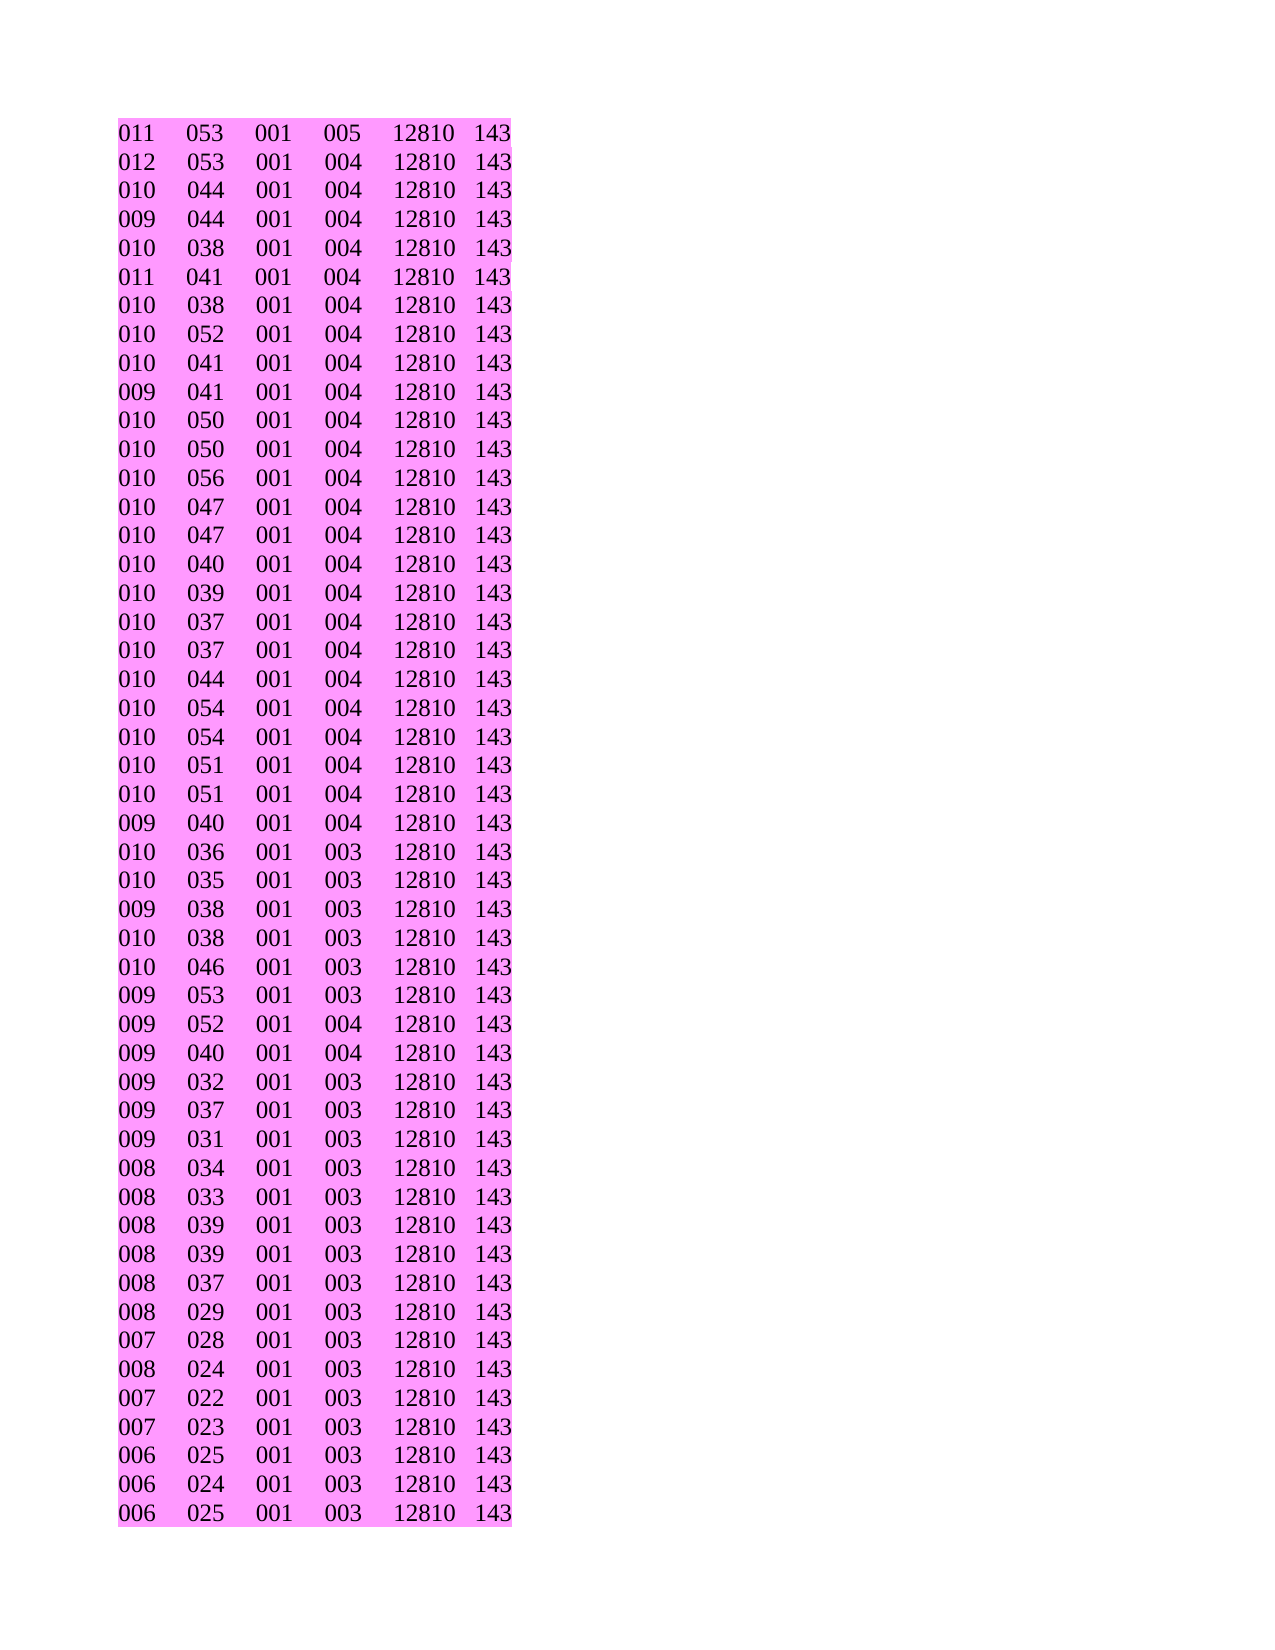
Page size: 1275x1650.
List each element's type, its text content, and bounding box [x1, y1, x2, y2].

text 008 034 001 003 12810 143 [118, 1153, 1157, 1182]
text 007 023 001 003 12810 143 [118, 1412, 1157, 1441]
text 010 037 001 004 12810 143 [118, 607, 1157, 636]
text 010 038 001 004 12810 143 [118, 233, 1157, 262]
text 010 056 001 004 12810 143 [118, 463, 1157, 492]
text 010 051 001 004 12810 143 [118, 751, 1157, 779]
text 009 037 001 003 12810 143 [118, 1096, 1157, 1124]
text 010 051 001 004 12810 143 [118, 779, 1157, 808]
text 010 044 001 004 12810 143 [118, 664, 1157, 693]
text 009 031 001 003 12810 143 [118, 1124, 1157, 1153]
text 010 037 001 004 12810 143 [118, 636, 1157, 664]
text 010 044 001 004 12810 143 [118, 176, 1157, 204]
text 009 053 001 003 12810 143 [118, 981, 1157, 1009]
text 010 047 001 004 12810 143 [118, 521, 1157, 549]
text 006 025 001 003 12810 143 [118, 1498, 1157, 1527]
text 010 040 001 004 12810 143 [118, 549, 1157, 578]
text 010 035 001 003 12810 143 [118, 866, 1157, 894]
text 009 041 001 004 12810 143 [118, 377, 1157, 406]
text 010 046 001 003 12810 143 [118, 952, 1157, 981]
text 009 032 001 003 12810 143 [118, 1067, 1157, 1096]
text 010 036 001 003 12810 143 [118, 837, 1157, 866]
text 011 041 001 004 12810 143 [118, 262, 1157, 291]
text 008 024 001 003 12810 143 [118, 1354, 1157, 1383]
text 011 053 001 005 12810 143 [118, 118, 1157, 147]
text 010 050 001 004 12810 143 [118, 406, 1157, 434]
text 009 040 001 004 12810 143 [118, 808, 1157, 837]
text 008 029 001 003 12810 143 [118, 1297, 1157, 1326]
text 008 039 001 003 12810 143 [118, 1211, 1157, 1239]
text 009 044 001 004 12810 143 [118, 204, 1157, 233]
text 010 054 001 004 12810 143 [118, 693, 1157, 722]
text 010 054 001 004 12810 143 [118, 722, 1157, 751]
text 010 047 001 004 12810 143 [118, 492, 1157, 521]
text 010 052 001 004 12810 143 [118, 319, 1157, 348]
text 009 038 001 003 12810 143 [118, 894, 1157, 923]
text 010 038 001 003 12810 143 [118, 923, 1157, 952]
text 007 022 001 003 12810 143 [118, 1383, 1157, 1412]
text 006 024 001 003 12810 143 [118, 1469, 1157, 1498]
text 012 053 001 004 12810 143 [118, 147, 1157, 176]
text 006 025 001 003 12810 143 [118, 1441, 1157, 1469]
text 010 039 001 004 12810 143 [118, 578, 1157, 607]
text 009 040 001 004 12810 143 [118, 1038, 1157, 1067]
text 010 038 001 004 12810 143 [118, 291, 1157, 319]
text 007 028 001 003 12810 143 [118, 1326, 1157, 1354]
text 010 041 001 004 12810 143 [118, 348, 1157, 377]
text 008 033 001 003 12810 143 [118, 1182, 1157, 1211]
text 008 037 001 003 12810 143 [118, 1268, 1157, 1297]
text 008 039 001 003 12810 143 [118, 1239, 1157, 1268]
text 009 052 001 004 12810 143 [118, 1009, 1157, 1038]
text 010 050 001 004 12810 143 [118, 434, 1157, 463]
